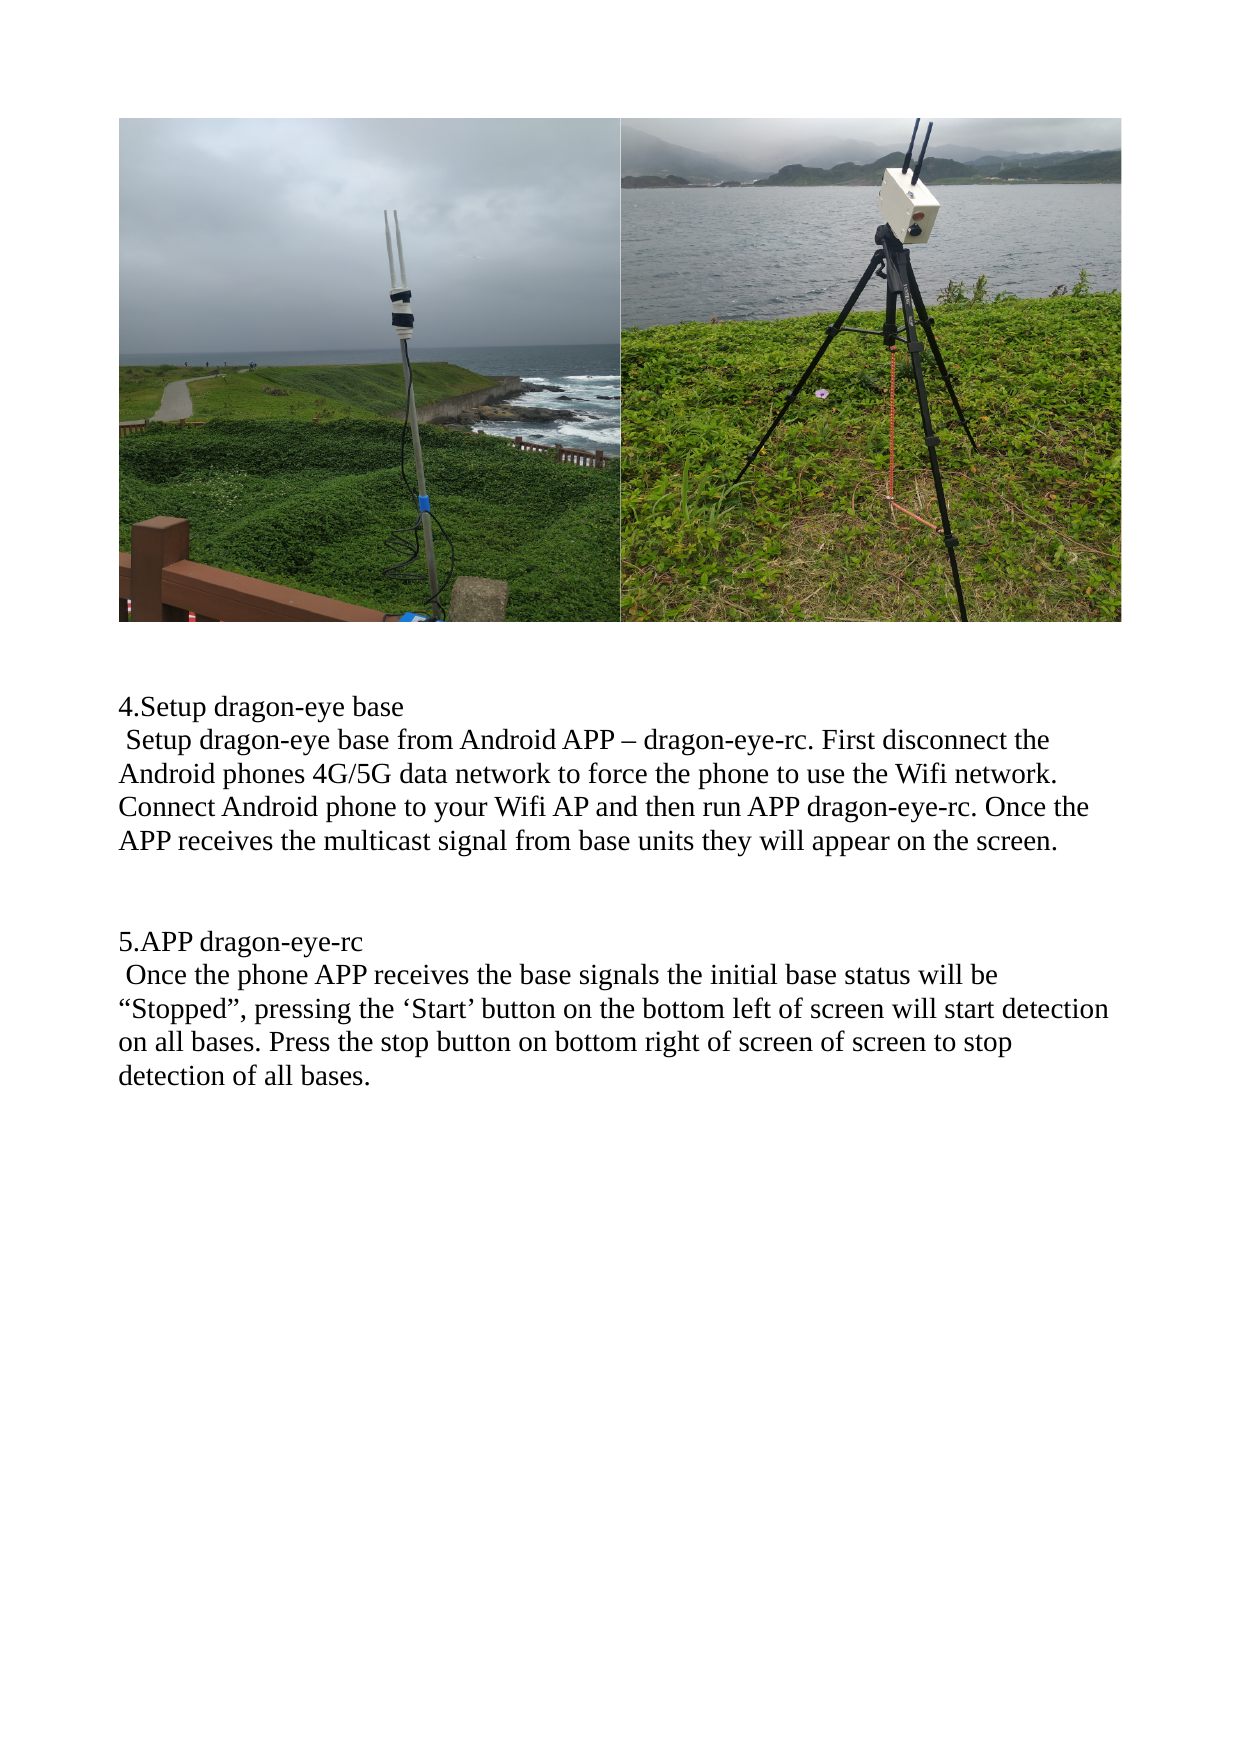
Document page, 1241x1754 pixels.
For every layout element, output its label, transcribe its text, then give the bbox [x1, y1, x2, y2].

picture [119, 118, 1122, 622]
text 4.Setup dragon-eye base [118, 689, 1122, 722]
text Once the phone APP receives the base signals the initial base status will be “Stopped”, pressing the ‘Start’ button on the bottom left of screen will start detection on all bases. Press the stop button on bottom right of screen of screen to stop detection of all bases. [118, 957, 1122, 1091]
text 5.APP dragon-eye-rc [118, 924, 1122, 957]
text Setup dragon-eye base from Android APP – dragon-eye-rc. First disconnect the Android phones 4G/5G data network to force the phone to use the Wifi network. Connect Android phone to your Wifi AP and then run APP dragon-eye-rc. Once the APP receives the multicast signal from base units they will appear on the screen. [118, 722, 1122, 857]
